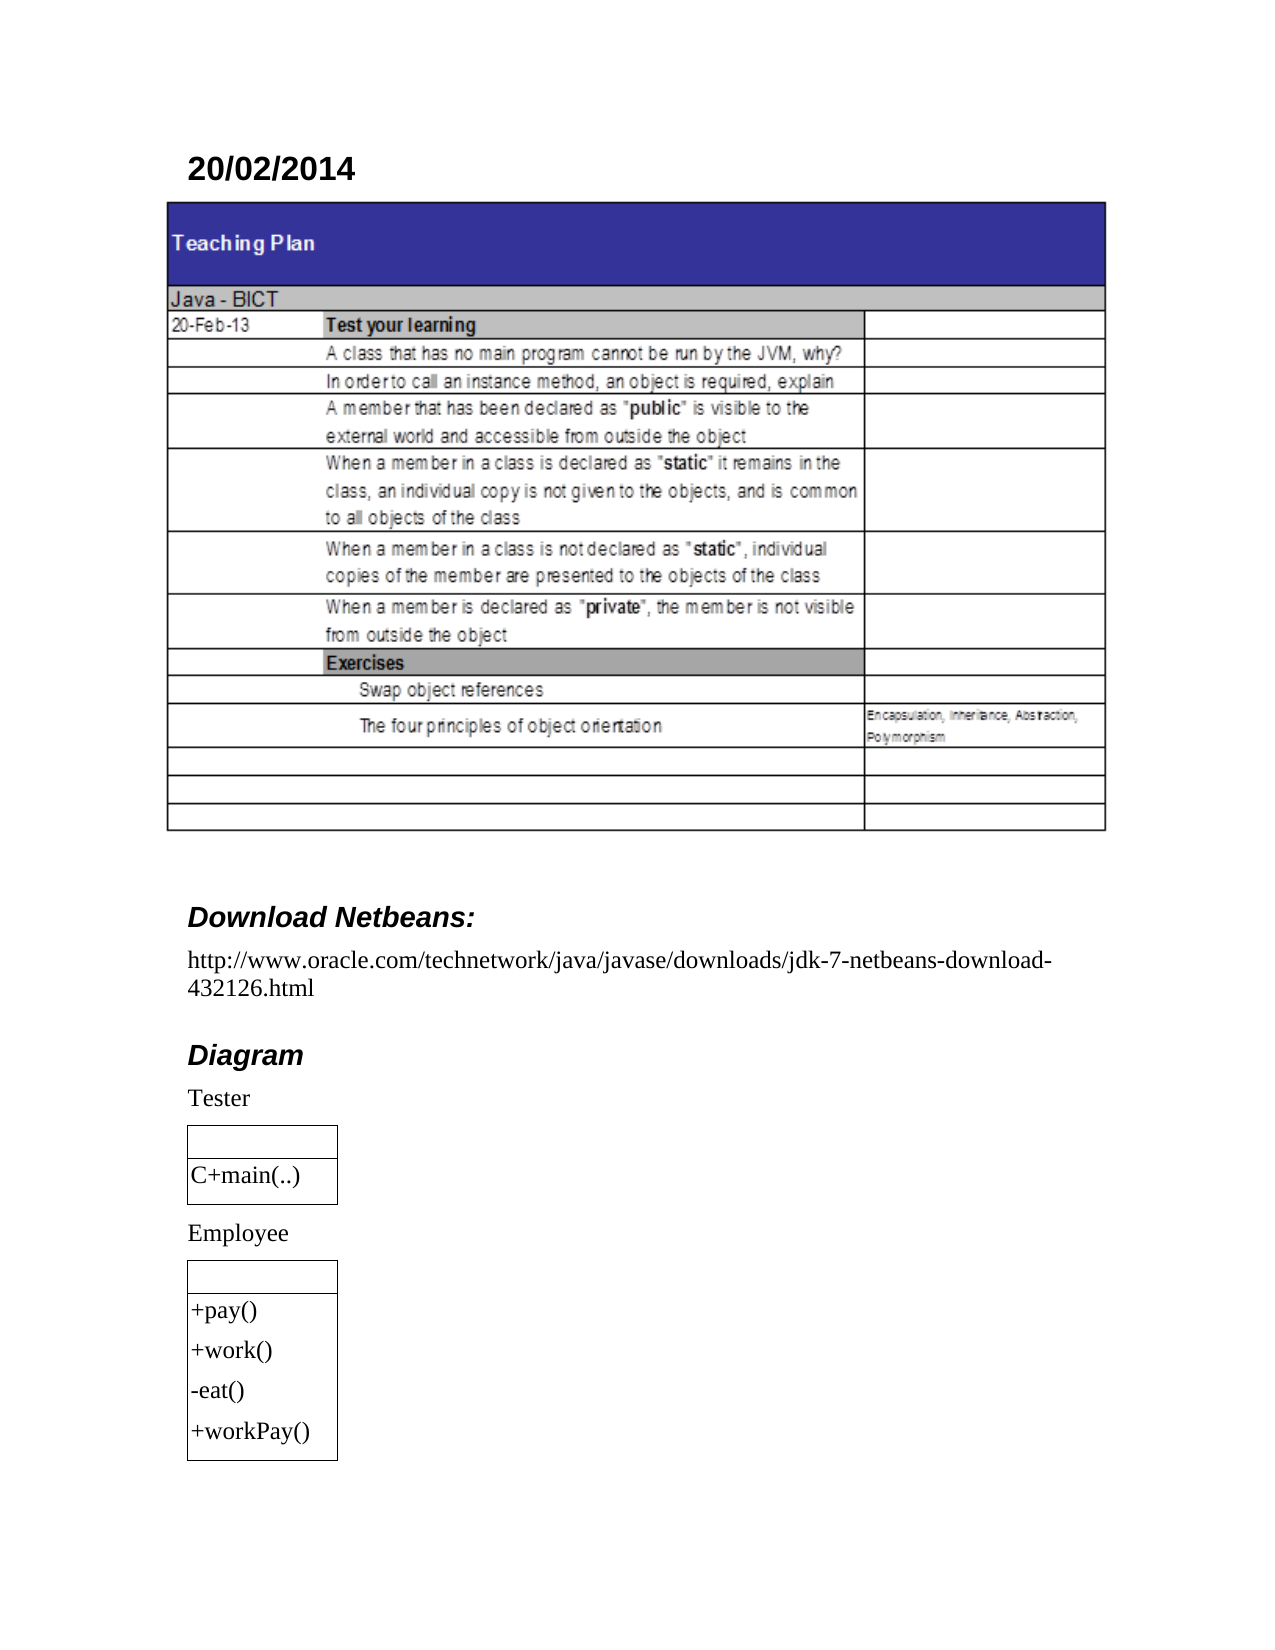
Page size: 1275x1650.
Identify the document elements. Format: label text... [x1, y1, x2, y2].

text Employee [187, 1219, 1087, 1247]
text http://www.oracle.com/technetwork/java/javase/downloads/jdk-7-netbeans-download-432126.html [187, 946, 1087, 1002]
picture [164, 200, 1111, 836]
table_header [188, 1126, 337, 1158]
text Tester [187, 1084, 1087, 1112]
subtitle Diagram [187, 1039, 1087, 1072]
table_cell C+main(..) [188, 1159, 337, 1204]
table_cell +pay() +work() -eat() +workPay() [188, 1294, 337, 1460]
table_header [188, 1261, 337, 1293]
subtitle Download Netbeans: [187, 901, 1087, 934]
subtitle 20/02/2014 [187, 150, 1087, 187]
